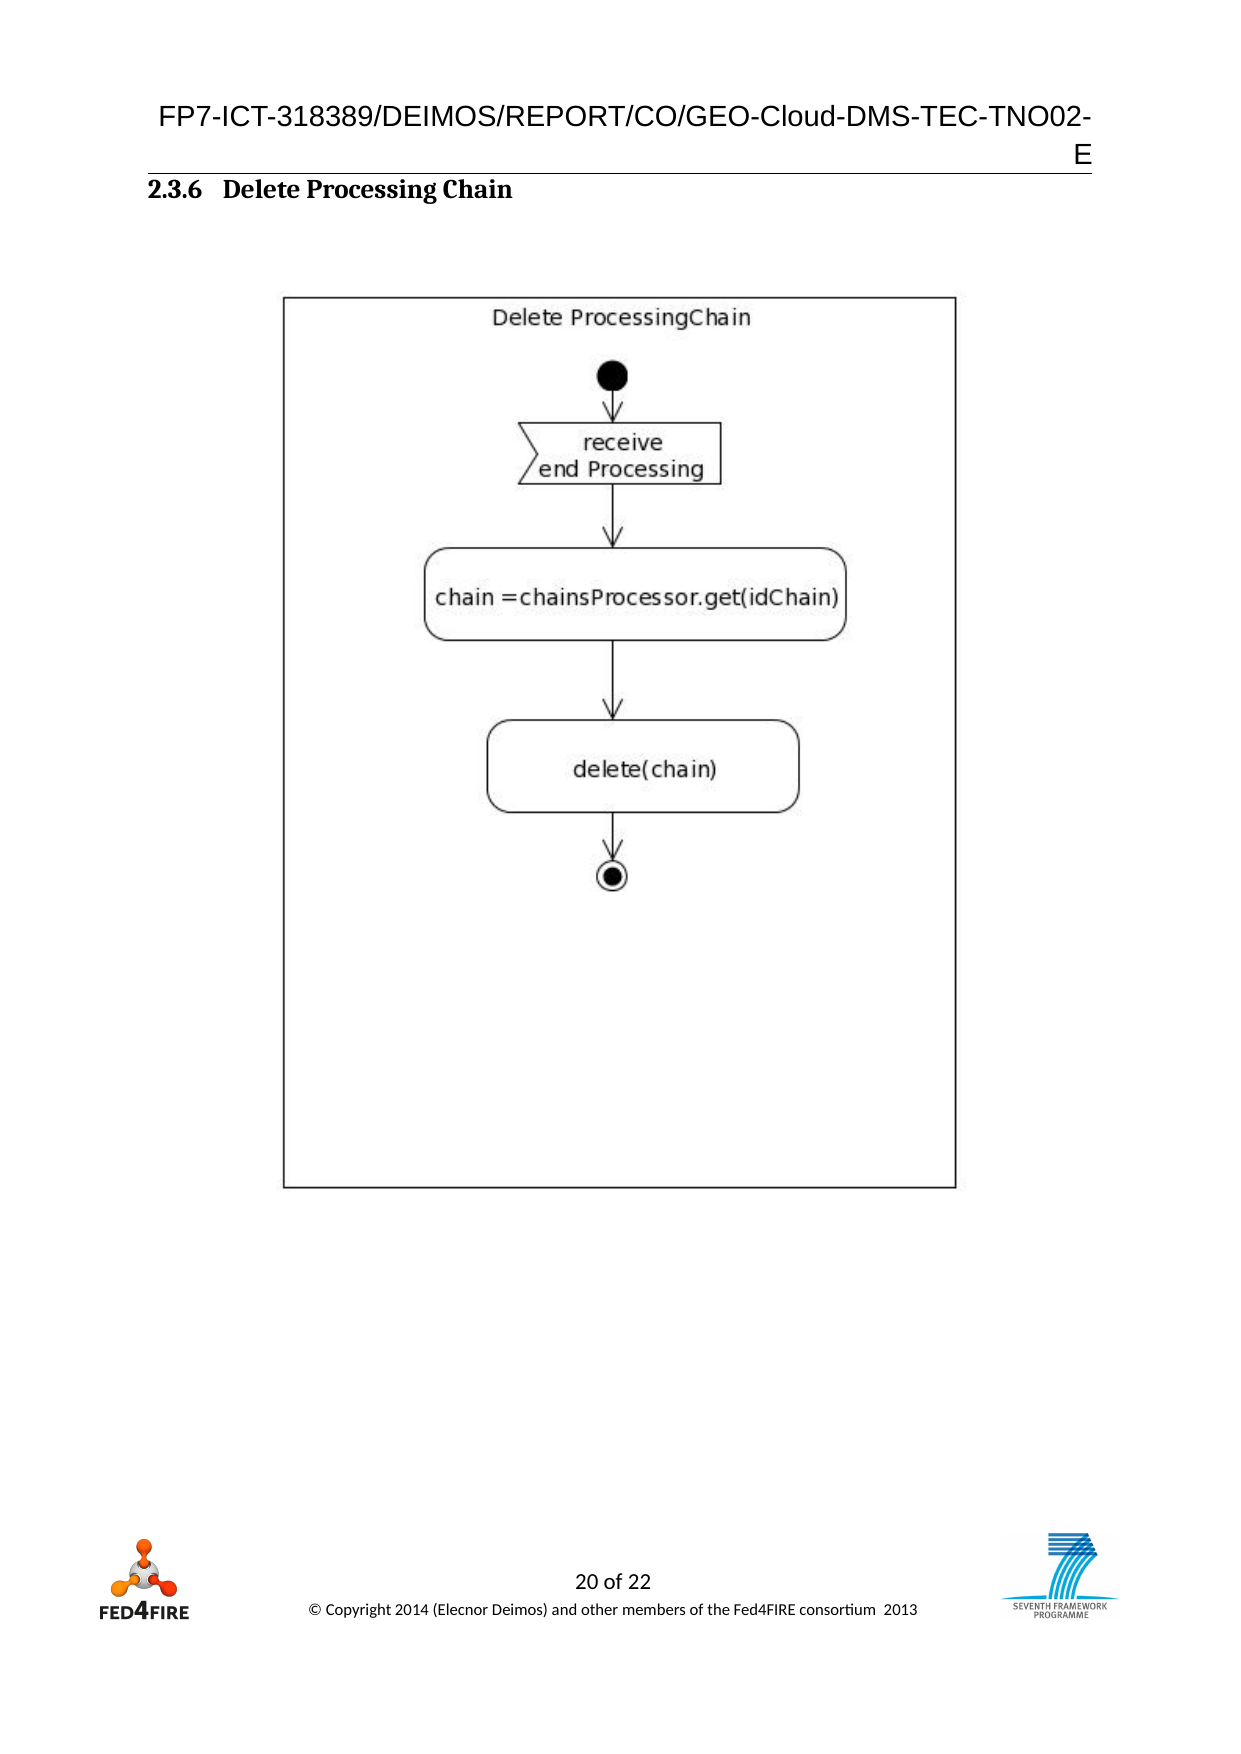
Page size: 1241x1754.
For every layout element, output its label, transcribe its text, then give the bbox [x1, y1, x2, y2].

subtitle Delete Processing Chain [148, 174, 1092, 205]
picture [100, 1539, 190, 1620]
picture [252, 266, 988, 1220]
picture [1000, 1533, 1120, 1620]
